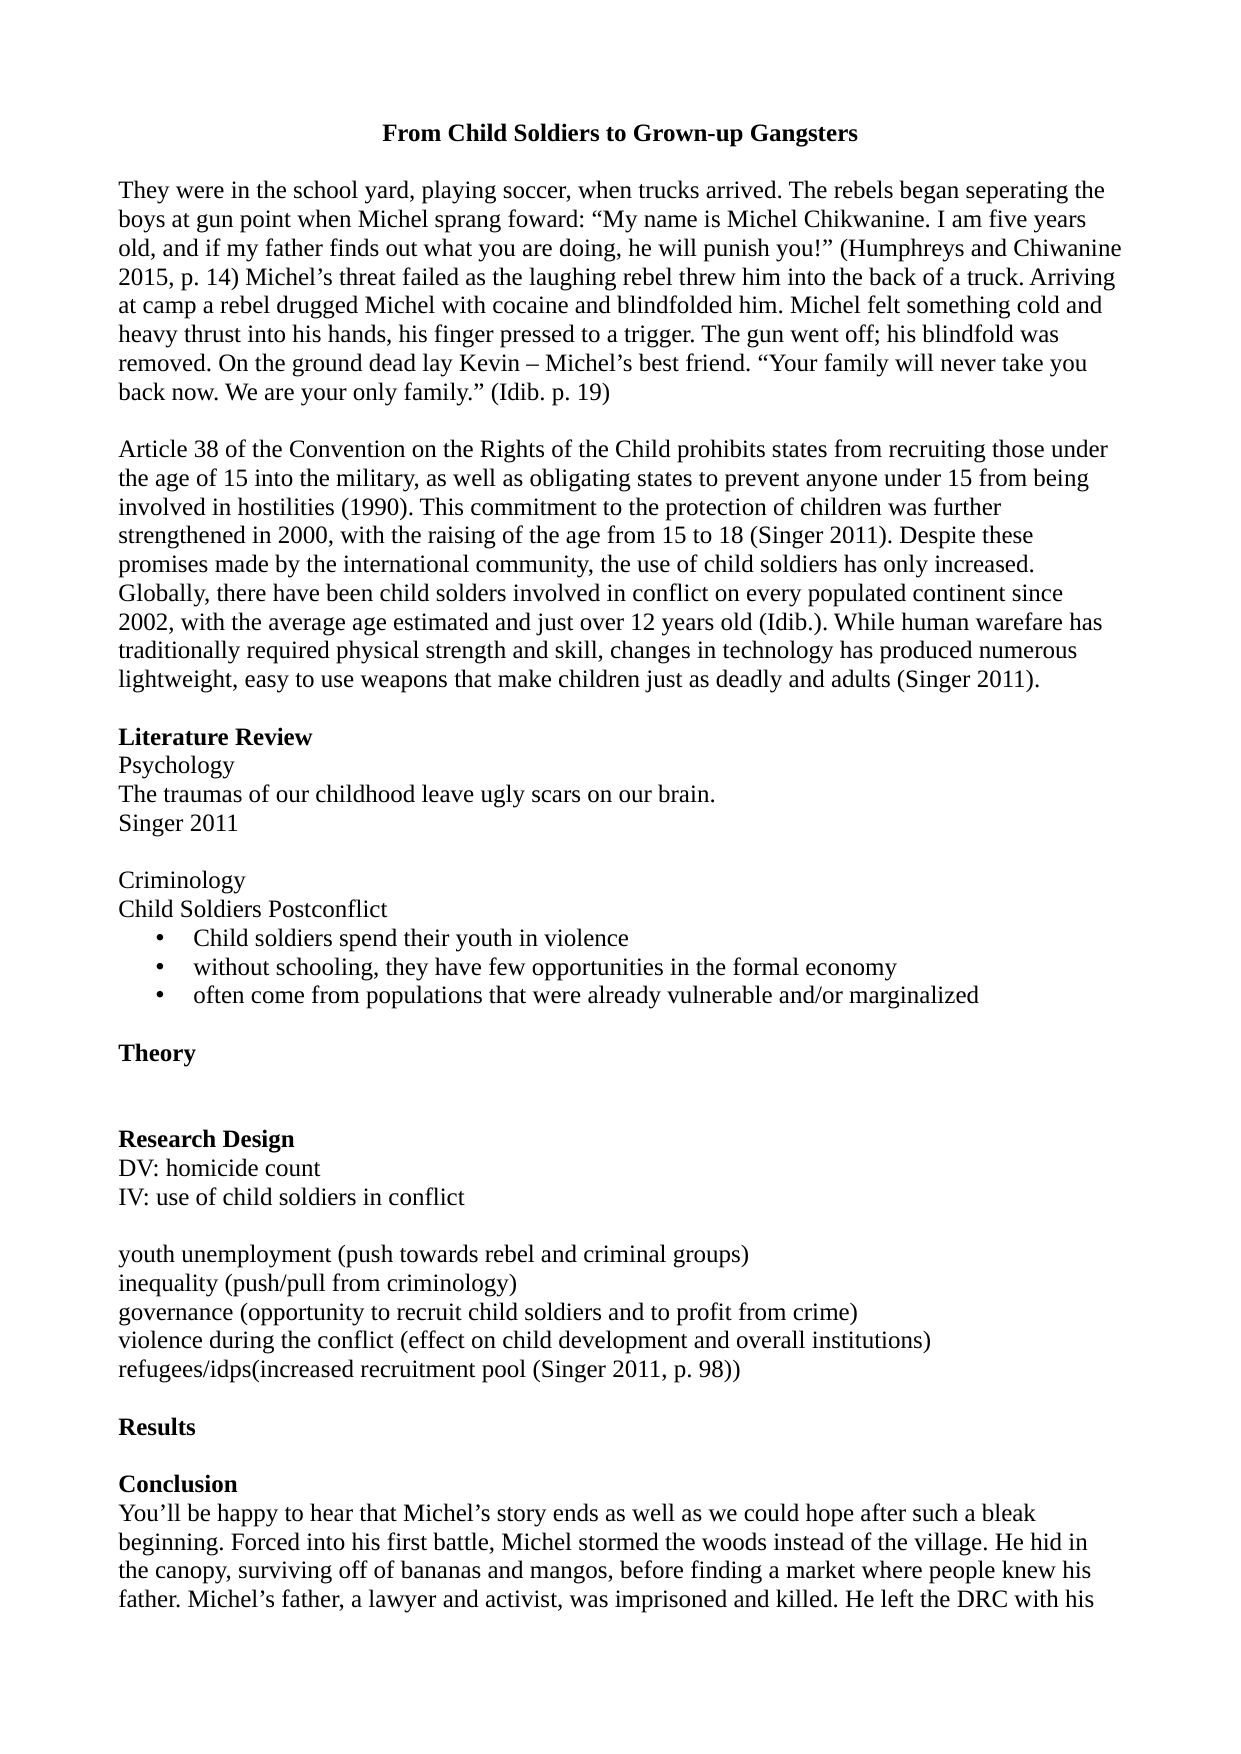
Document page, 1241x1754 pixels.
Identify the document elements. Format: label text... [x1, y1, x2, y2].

text violence during the conflict (effect on child development and overall institutions) [118, 1326, 1122, 1354]
text IV: use of child soldiers in conflict [118, 1182, 1122, 1211]
text You’ll be happy to hear that Michel’s story ends as well as we could hope after such a bleak beginning. Forced into his first battle, Michel stormed the woods instead of the village. He hid in the canopy, surviving off of bananas and mangos, before finding a market where people knew his father. Michel’s father, a lawyer and activist, was imprisoned and killed. He left the DRC with his [118, 1498, 1122, 1613]
text youth unemployment (push towards rebel and criminal groups) [118, 1239, 1122, 1268]
text Criminology [118, 866, 1122, 894]
text governance (opportunity to recruit child soldiers and to profit from crime) [118, 1297, 1122, 1326]
text From Child Soldiers to Grown-up Gangsters [118, 118, 1122, 147]
text Results [118, 1412, 1122, 1441]
text Conclusion [118, 1469, 1122, 1498]
text inequality (push/pull from criminology) [118, 1268, 1122, 1297]
text Child Soldiers Postconflict [118, 894, 1122, 923]
text Theory [118, 1038, 1122, 1067]
text Literature Review [118, 722, 1122, 751]
text Singer 2011 [118, 808, 1122, 837]
text Research Design [118, 1124, 1122, 1153]
list often come from populations that were already vulnerable and/or marginalized [156, 981, 1122, 1009]
text refugees/idps(increased recruitment pool (Singer 2011, p. 98)) [118, 1354, 1122, 1383]
text Article 38 of the Convention on the Rights of the Child prohibits states from recruiting those under the age of 15 into the military, as well as obligating states to prevent anyone under 15 from being involved in hostilities (1990). This commitment to the protection of children was further strengthened in 2000, with the raising of the age from 15 to 18 (Singer 2011). Despite these promises made by the international community, the use of child soldiers has only increased. Globally, there have been child solders involved in conflict on every populated continent since 2002, with the average age estimated and just over 12 years old (Idib.). While human warefare has traditionally required physical strength and skill, changes in technology has produced numerous lightweight, easy to use weapons that make children just as deadly and adults (Singer 2011). [118, 434, 1122, 693]
text They were in the school yard, playing soccer, when trucks arrived. The rebels began seperating the boys at gun point when Michel sprang foward: “My name is Michel Chikwanine. I am five years old, and if my father finds out what you are doing, he will punish you!” (Humphreys and Chiwanine 2015, p. 14) Michel’s threat failed as the laughing rebel threw him into the back of a truck. Arriving at camp a rebel drugged Michel with cocaine and blindfolded him. Michel felt something cold and heavy thrust into his hands, his finger pressed to a trigger. The gun went off; his blindfold was removed. On the ground dead lay Kevin – Michel’s best friend. “Your family will never take you back now. We are your only family.” (Idib. p. 19) [118, 176, 1122, 406]
text DV: homicide count [118, 1153, 1122, 1182]
text Psychology [118, 751, 1122, 779]
list Child soldiers spend their youth in violence [156, 923, 1122, 952]
text The traumas of our childhood leave ugly scars on our brain. [118, 779, 1122, 808]
list without schooling, they have few opportunities in the formal economy [156, 952, 1122, 981]
